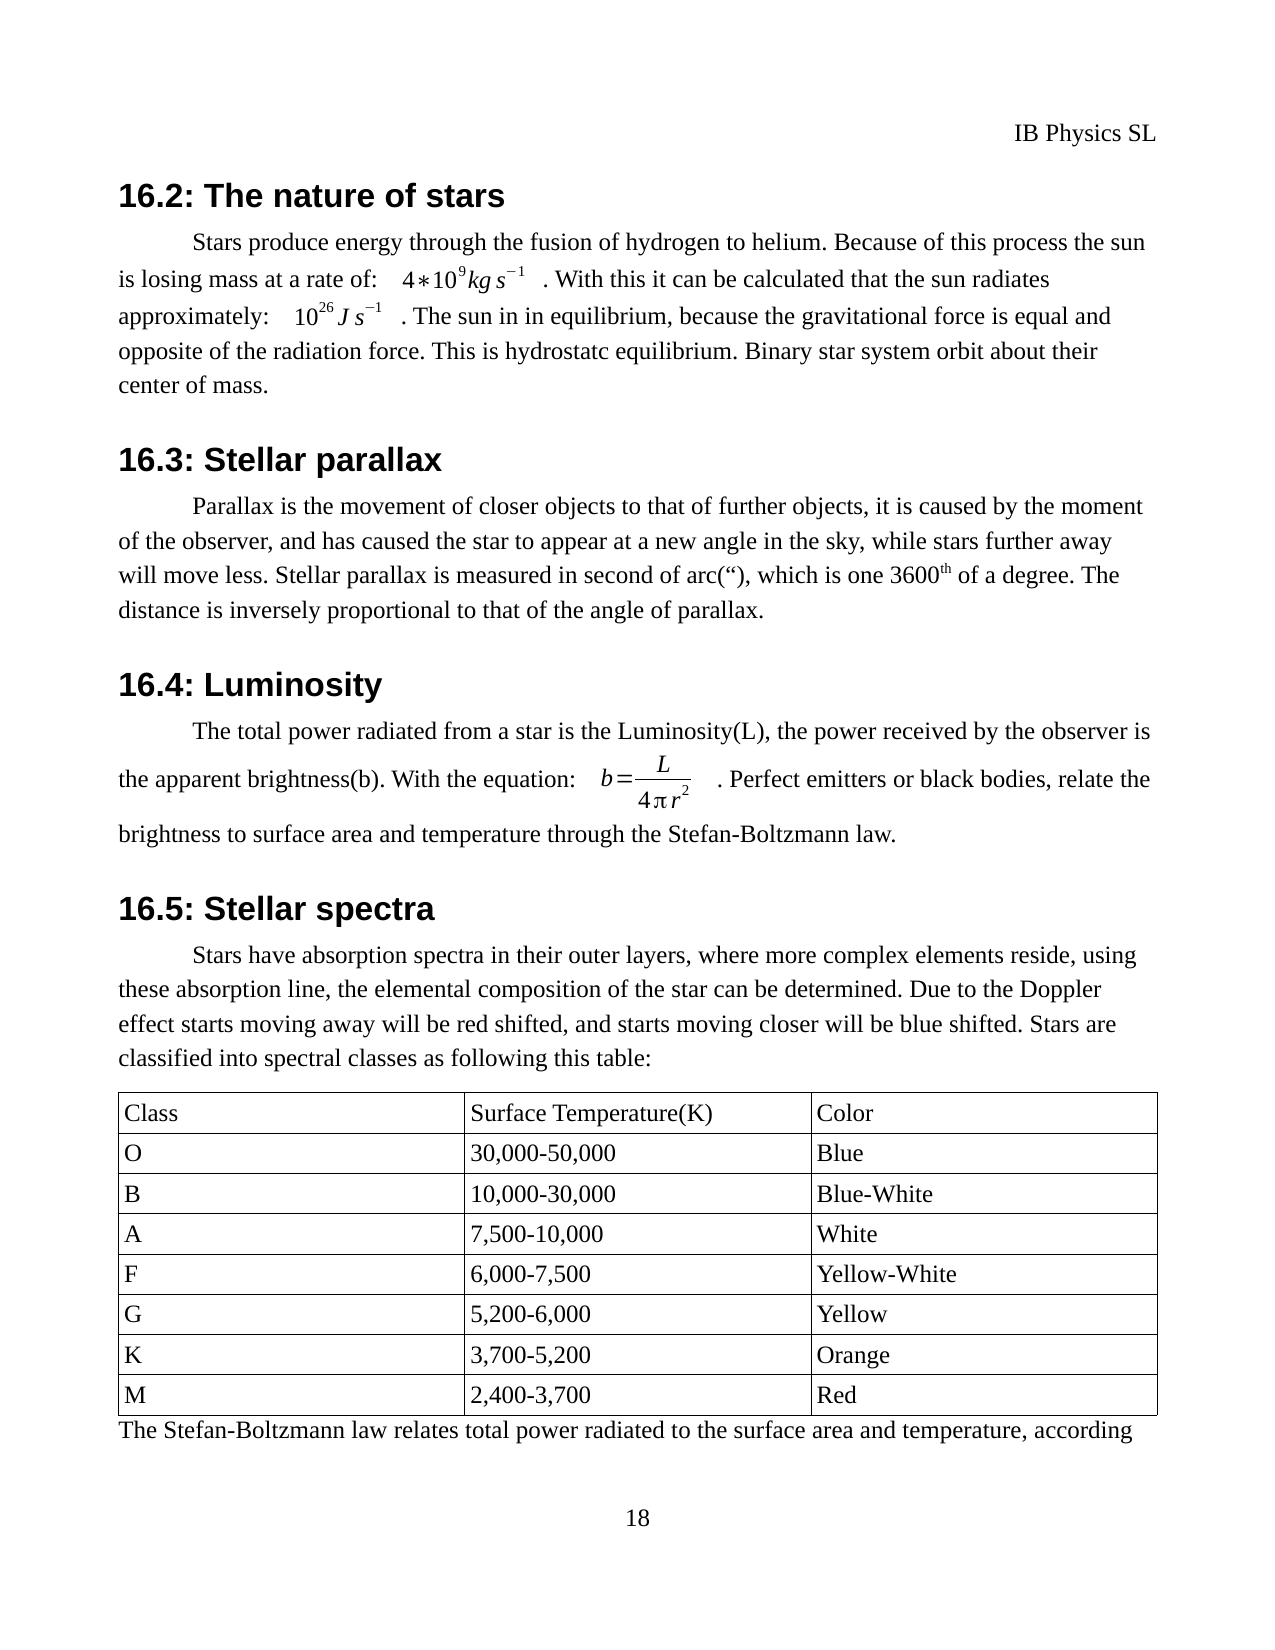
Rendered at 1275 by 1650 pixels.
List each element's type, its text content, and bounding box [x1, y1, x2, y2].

table_cell A [119, 1214, 464, 1253]
table_cell Red [812, 1375, 1157, 1415]
table_header Color [812, 1093, 1157, 1132]
text The total power radiated from a star is the Luminosity(L), the power received by the observer is the apparent brightness(b). With the equation: . Perfect emitters or black bodies, relate the brightness to surface area and temperature through the Stefan-Boltzmann law. [118, 716, 1157, 847]
table_cell B [119, 1174, 464, 1213]
table_cell 3,700-5,200 [465, 1335, 811, 1374]
table_cell K [119, 1335, 464, 1374]
table_cell 5,200-6,000 [465, 1295, 811, 1334]
text The Stefan-Boltzmann law relates total power radiated to the surface area and temperature, according to this equation: , where A is the surface area, T is the temperature and σ is the Stefan-Boltzmann constant. [118, 1416, 1157, 1443]
table_cell Blue-White [812, 1174, 1157, 1213]
table_cell Yellow-White [812, 1255, 1157, 1294]
subtitle 16.3: Stellar parallax [118, 440, 1157, 479]
table_cell Orange [812, 1335, 1157, 1374]
text Stars produce energy through the fusion of hydrogen to helium. Because of this process the sun is losing mass at a rate of: . With this it can be calculated that the sun radiates approximately: . The sun in in equilibrium, because the gravitational force is equal and opposite of the radiation force. This is hydrostatc equilibrium. Binary star system orbit about their center of mass. [118, 227, 1157, 399]
subtitle 16.4: Luminosity [118, 665, 1157, 703]
table_cell G [119, 1295, 464, 1334]
table_cell 7,500-10,000 [465, 1214, 811, 1253]
subtitle 16.5: Stellar spectra [118, 888, 1157, 927]
table_cell 30,000-50,000 [465, 1134, 811, 1173]
table_header Surface Temperature(K) [465, 1093, 811, 1132]
table_cell 10,000-30,000 [465, 1174, 811, 1213]
table_cell M [119, 1375, 464, 1415]
table_cell O [119, 1134, 464, 1173]
table_cell 2,400-3,700 [465, 1375, 811, 1415]
text Parallax is the movement of closer objects to that of further objects, it is caused by the moment of the observer, and has caused the star to appear at a new angle in the sky, while stars further away will move less. Stellar parallax is measured in second of arc(“), which is one 3600th of a degree. The distance is inversely proportional to that of the angle of parallax. [118, 491, 1157, 624]
table_header Class [119, 1093, 464, 1132]
text Stars have absorption spectra in their outer layers, where more complex elements reside, using these absorption line, the elemental composition of the star can be determined. Due to the Doppler effect starts moving away will be red shifted, and starts moving closer will be blue shifted. Stars are classified into spectral classes as following this table: [118, 940, 1157, 1072]
table_cell 6,000-7,500 [465, 1255, 811, 1294]
table_cell White [812, 1214, 1157, 1253]
table_cell Blue [812, 1134, 1157, 1173]
table_cell F [119, 1255, 464, 1294]
table_cell Yellow [812, 1295, 1157, 1334]
subtitle 16.2: The nature of stars [118, 176, 1157, 215]
